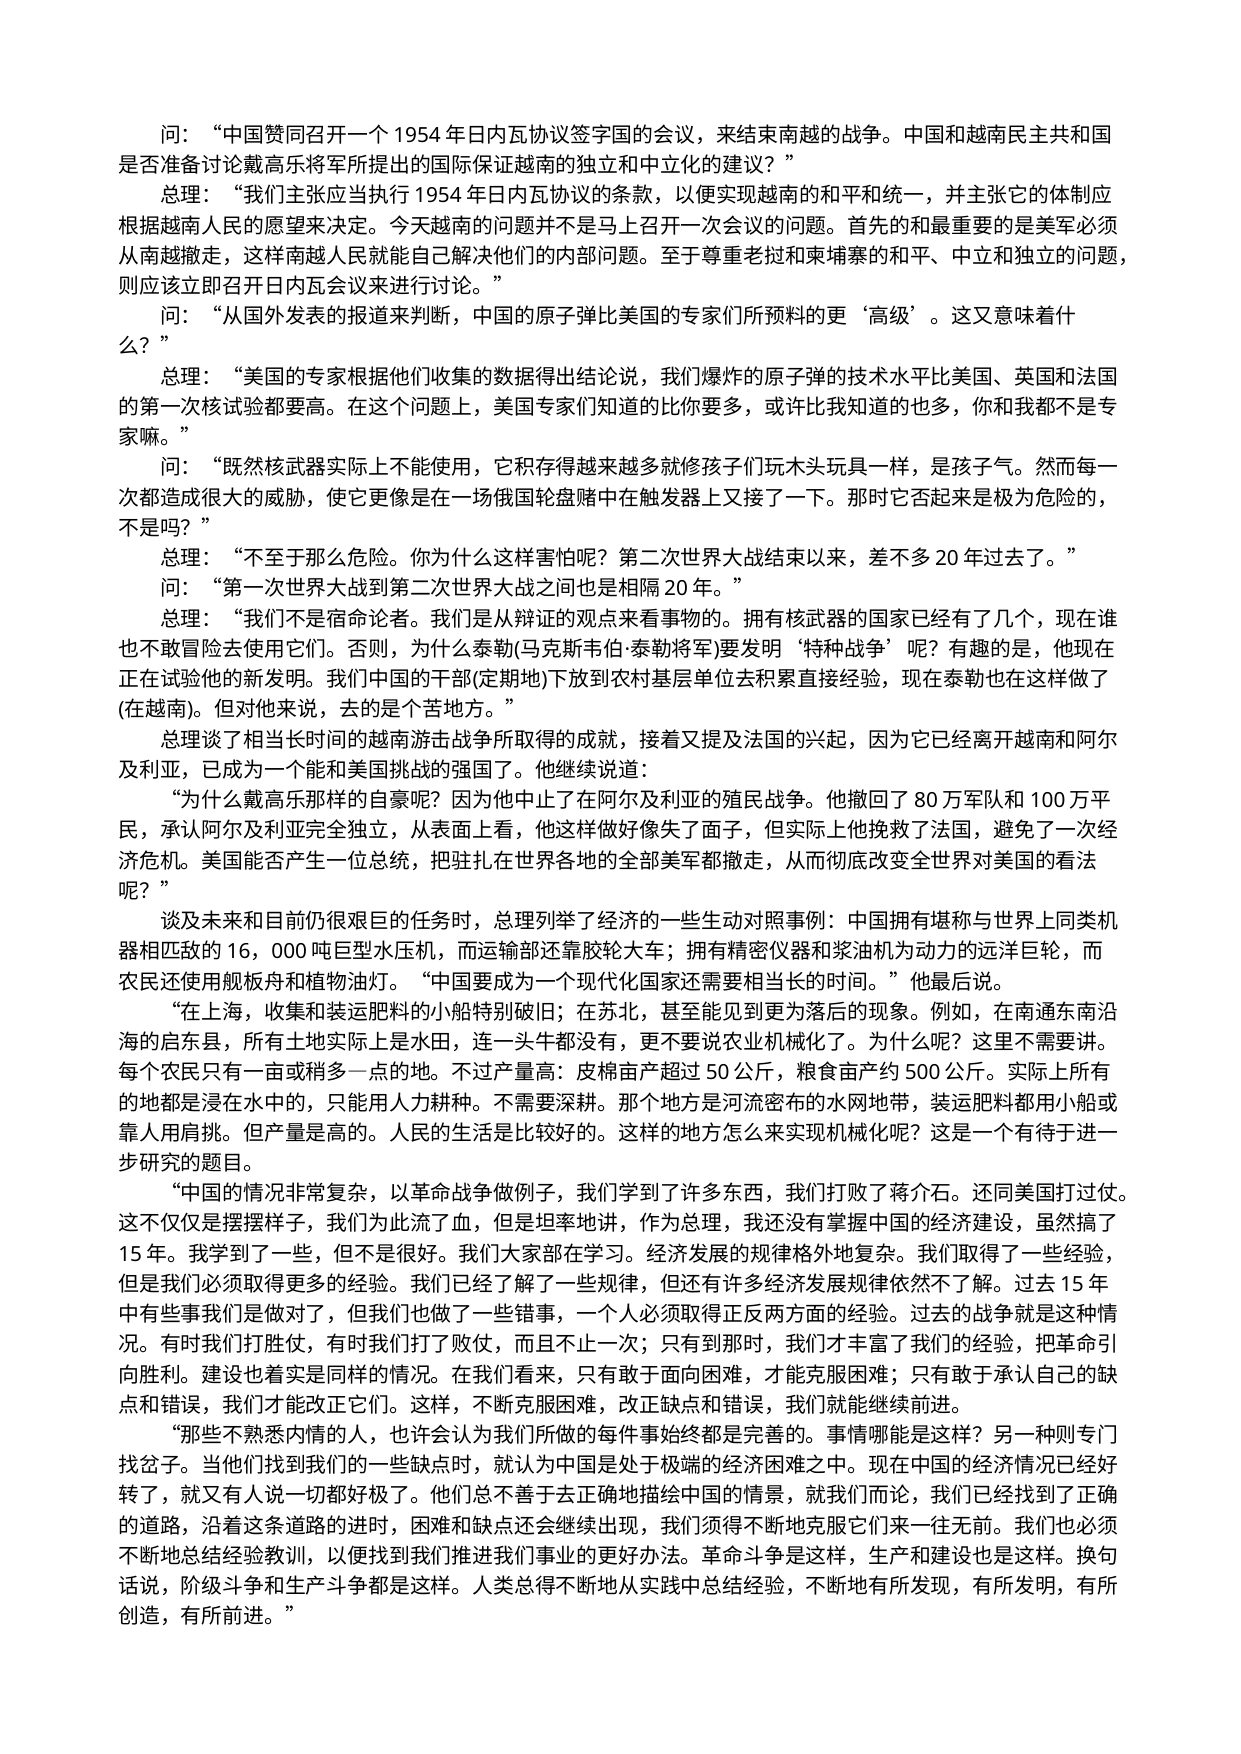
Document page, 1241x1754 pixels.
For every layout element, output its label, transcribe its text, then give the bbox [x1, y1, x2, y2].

text “在上海，收集和装运肥料的小船特别破旧；在苏北，甚至能见到更为落后的现象。例如，在南通东南沿海的启东县，所有土地实际上是水田，连一头牛都没有，更不要说农业机械化了。为什么呢？这里不需要讲。每个农民只有一亩或稍多—点的地。不过产量高：皮棉亩产超过50公斤，粮食亩产约500公斤。实际上所有的地都是浸在水中的，只能用人力耕种。不需要深耕。那个地方是河流密布的水网地带，装运肥料都用小船或靠人用肩挑。但产量是高的。人民的生活是比较好的。这样的地方怎么来实现机械化呢？这是一个有待于进一步研究的题目。 [118, 995, 1122, 1176]
text “那些不熟悉内情的人，也许会认为我们所做的每件事始终都是完善的。事情哪能是这样？另一种则专门找岔子。当他们找到我们的一些缺点时，就认为中国是处于极端的经济困难之中。现在中国的经济情况已经好转了，就又有人说一切都好极了。他们总不善于去正确地描绘中国的情景，就我们而论，我们已经找到了正确的道路，沿着这条道路的进时，困难和缺点还会继续出现，我们须得不断地克服它们来一往无前。我们也必须不断地总结经验教训，以便找到我们推进我们事业的更好办法。革命斗争是这样，生产和建设也是这样。换句话说，阶级斗争和生产斗争都是这样。人类总得不断地从实践中总结经验，不断地有所发现，有所发明，有所创造，有所前进。” [118, 1418, 1122, 1630]
text 总理：“我们主张应当执行1954年日内瓦协议的条款，以便实现越南的和平和统一，并主张它的体制应根据越南人民的愿望来决定。今天越南的问题并不是马上召开一次会议的问题。首先的和最重要的是美军必须从南越撤走，这样南越人民就能自己解决他们的内部问题。至于尊重老挝和柬埔寨的和平、中立和独立的问题，则应该立即召开日内瓦会议来进行讨论。” [118, 179, 1122, 299]
text 谈及未来和目前仍很艰巨的任务时，总理列举了经济的一些生动对照事例：中国拥有堪称与世界上同类机器相匹敌的16，000吨巨型水压机，而运输部还靠胶轮大车；拥有精密仪器和浆油机为动力的远洋巨轮，而农民还使用舰板舟和植物油灯。“中国要成为一个现代化国家还需要相当长的时间。”他最后说。 [118, 904, 1122, 995]
text 总理：“不至于那么危险。你为什么这样害怕呢？第二次世界大战结束以来，差不多20年过去了。” [118, 541, 1122, 572]
text 总理：“我们不是宿命论者。我们是从辩证的观点来看事物的。拥有核武器的国家已经有了几个，现在谁也不敢冒险去使用它们。否则，为什么泰勒(马克斯韦伯·泰勒将军)要发明‘特种战争’呢？有趣的是，他现在正在试验他的新发明。我们中国的干部(定期地)下放到农村基层单位去积累直接经验，现在泰勒也在这样做了(在越南)。但对他来说，去的是个苦地方。” [118, 602, 1122, 723]
text 问：“既然核武器实际上不能使用，它积存得越来越多就修孩子们玩木头玩具一样，是孩子气。然而每一次都造成很大的威胁，使它更像是在一场俄国轮盘赌中在触发器上又接了一下。那时它否起来是极为危险的，不是吗？” [118, 451, 1122, 541]
text 问：“从国外发表的报道来判断，中国的原子弹比美国的专家们所预料的更‘高级’。这又意味着什么？” [118, 299, 1122, 360]
text “中国的情况非常复杂，以革命战争做例子，我们学到了许多东西，我们打败了蒋介石。还同美国打过仗。这不仅仅是摆摆样子，我们为此流了血，但是坦率地讲，作为总理，我还没有掌握中国的经济建设，虽然搞了15年。我学到了一些，但不是很好。我们大家部在学习。经济发展的规律格外地复杂。我们取得了一些经验，但是我们必须取得更多的经验。我们已经了解了一些规律，但还有许多经济发展规律依然不了解。过去15年中有些事我们是做对了，但我们也做了一些错事，一个人必须取得正反两方面的经验。过去的战争就是这种情况。有时我们打胜仗，有时我们打了败仗，而且不止一次；只有到那时，我们才丰富了我们的经验，把革命引向胜利。建设也着实是同样的情况。在我们看来，只有敢于面向困难，才能克服困难；只有敢于承认自己的缺点和错误，我们才能改正它们。这样，不断克服困难，改正缺点和错误，我们就能继续前进。 [118, 1176, 1122, 1418]
text 问：“中国赞同召开一个1954年日内瓦协议签字国的会议，来结束南越的战争。中国和越南民主共和国是否准备讨论戴高乐将军所提出的国际保证越南的独立和中立化的建议？” [118, 118, 1122, 179]
text 问：“第一次世界大战到第二次世界大战之间也是相隔20年。” [118, 572, 1122, 602]
text 总理谈了相当长时间的越南游击战争所取得的成就，接着又提及法国的兴起，因为它已经离开越南和阿尔及利亚，已成为一个能和美国挑战的强国了。他继续说道： [118, 723, 1122, 783]
text 总理：“美国的专家根据他们收集的数据得出结论说，我们爆炸的原子弹的技术水平比美国、英国和法国的第一次核试验都要高。在这个问题上，美国专家们知道的比你要多，或许比我知道的也多，你和我都不是专家嘛。” [118, 360, 1122, 451]
text “为什么戴高乐那样的自豪呢？因为他中止了在阿尔及利亚的殖民战争。他撤回了80万军队和100万平民，承认阿尔及利亚完全独立，从表面上看，他这样做好像失了面子，但实际上他挽救了法国，避免了一次经济危机。美国能否产生一位总统，把驻扎在世界各地的全部美军都撤走，从而彻底改变全世界对美国的看法呢？” [118, 783, 1122, 904]
